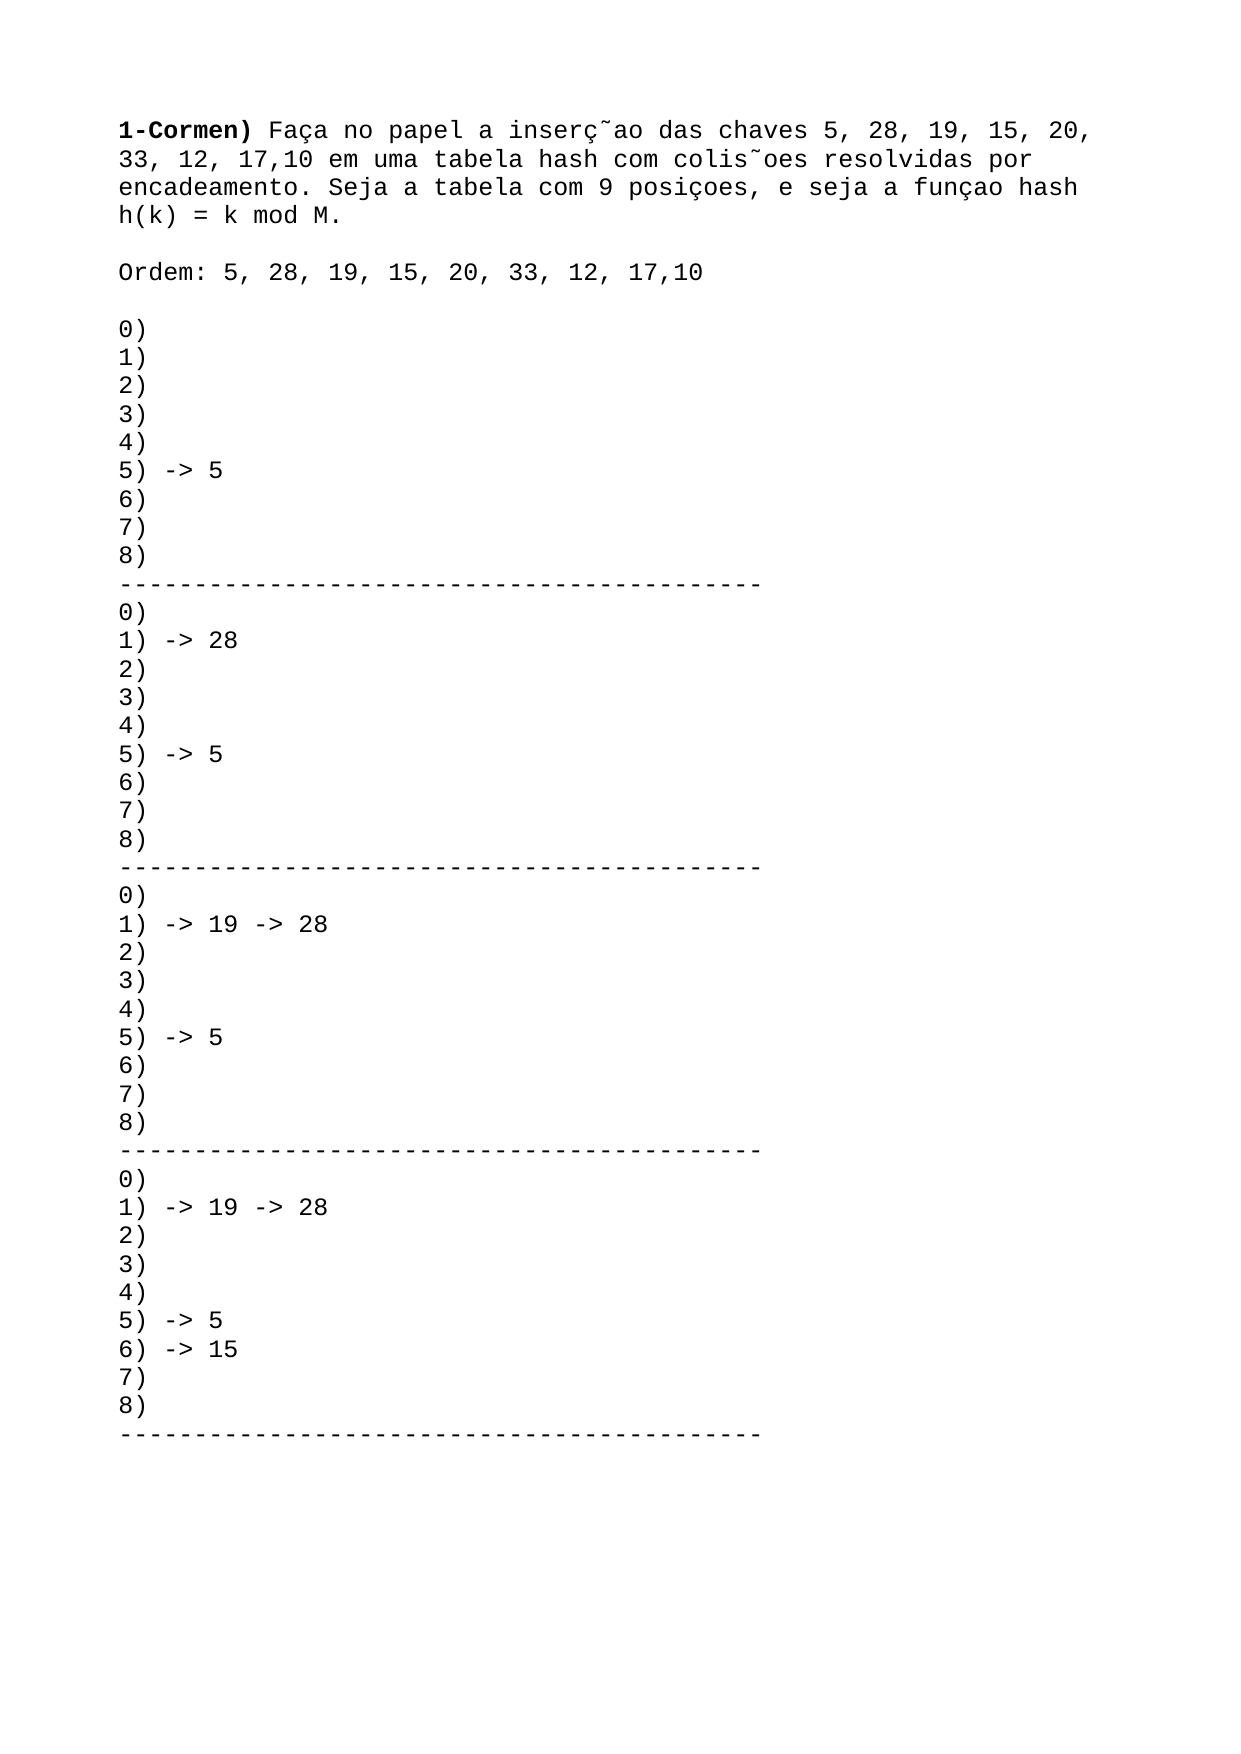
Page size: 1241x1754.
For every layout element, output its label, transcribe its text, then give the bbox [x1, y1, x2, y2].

text ------------------------------------------- [118, 1421, 1122, 1450]
text 8) [118, 826, 1122, 855]
text 8) [118, 543, 1122, 571]
text 0) [118, 600, 1122, 628]
text ------------------------------------------- [118, 571, 1122, 600]
text 7) [118, 1081, 1122, 1110]
text 5) -> 5 [118, 458, 1122, 486]
text 2) [118, 373, 1122, 401]
text 0) [118, 1166, 1122, 1195]
text 5) -> 5 [118, 1308, 1122, 1336]
text 1) -> 28 [118, 628, 1122, 656]
text 4) [118, 430, 1122, 458]
text 1-Cormen) Faça no papel a inserç˜ao das chaves 5, 28, 19, 15, 20, 33, 12, 17,10 em uma tabela hash com colis˜oes resolvidas por encadeamento. Seja a tabela com 9 posiçoes, e seja a funçao hash [118, 118, 1122, 203]
text ------------------------------------------- [118, 855, 1122, 883]
text 1) [118, 345, 1122, 373]
text ------------------------------------------- [118, 1138, 1122, 1166]
text 7) [118, 1365, 1122, 1393]
text 3) [118, 968, 1122, 996]
text 5) -> 5 [118, 741, 1122, 770]
text 3) [118, 401, 1122, 430]
text 2) [118, 656, 1122, 685]
text 6) -> 15 [118, 1336, 1122, 1365]
text 7) [118, 798, 1122, 826]
text 2) [118, 940, 1122, 968]
text 4) [118, 1280, 1122, 1308]
text 3) [118, 1251, 1122, 1280]
text 6) [118, 486, 1122, 515]
text h(k) = k mod M. [118, 203, 1122, 231]
text 8) [118, 1110, 1122, 1138]
text 6) [118, 1053, 1122, 1081]
text 2) [118, 1223, 1122, 1251]
text 8) [118, 1393, 1122, 1421]
text 1) -> 19 -> 28 [118, 1195, 1122, 1223]
text 0) [118, 316, 1122, 345]
text 3) [118, 685, 1122, 713]
text 6) [118, 770, 1122, 798]
text 0) [118, 883, 1122, 911]
text 5) -> 5 [118, 1025, 1122, 1053]
text 7) [118, 515, 1122, 543]
text 4) [118, 713, 1122, 741]
text 4) [118, 996, 1122, 1025]
text Ordem: 5, 28, 19, 15, 20, 33, 12, 17,10 [118, 260, 1122, 288]
text 1) -> 19 -> 28 [118, 911, 1122, 940]
